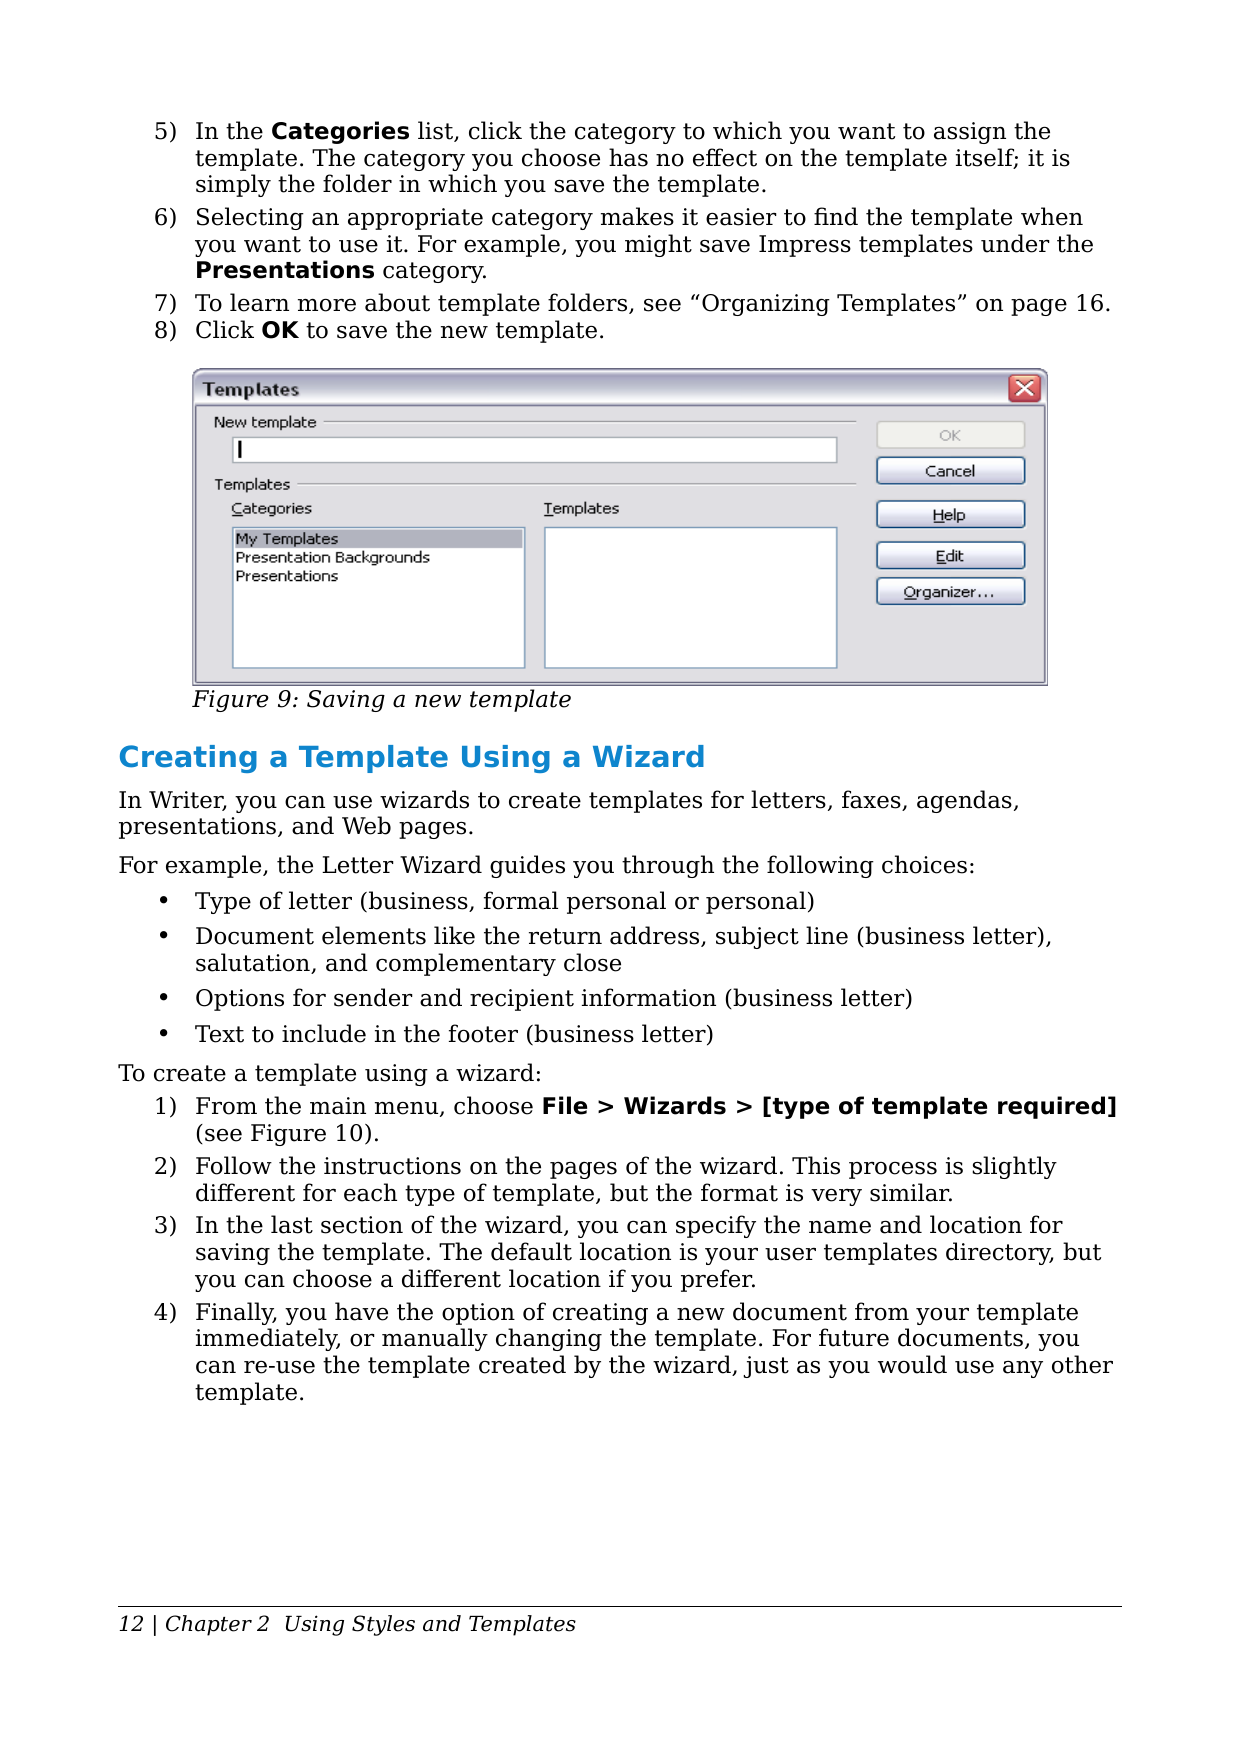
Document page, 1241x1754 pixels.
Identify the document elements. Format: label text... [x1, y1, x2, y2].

list Options for sender and recipient information (business letter) [156, 983, 1122, 1012]
list Text to include in the footer (business letter) [156, 1019, 1122, 1048]
list From the main menu, choose File > Wizards > [type of template required] (see Figure 10). [177, 1093, 1128, 1147]
list To learn more about template folders, see “Organizing Templates” on page 16. [177, 291, 1122, 317]
list To create a template using a wizard: [118, 1060, 1122, 1087]
list Selecting an appropriate category makes it easier to find the template when you want to use it. For example, you might save Impress templates under the Presentations category. [177, 204, 1122, 284]
list For example, the Letter Wizard guides you through the following choices: [118, 853, 1122, 879]
text Figure 9: Saving a new template [192, 686, 1048, 713]
list Click OK to save the new template. [177, 317, 1122, 344]
list Document elements like the return address, subject line (business letter), salutation, and complementary close [156, 921, 1122, 977]
text In Writer, you can use wizards to create templates for letters, faxes, agendas, presentations, and Web pages. [118, 787, 1122, 840]
list Follow the instructions on the pages of the wizard. This process is slightly different for each type of template, but the format is very similar. [177, 1153, 1122, 1206]
list Finally, you have the option of creating a new document from your template immediately, or manually changing the template. For future documents, you can re-use the template created by the wizard, just as you would use any other template. [177, 1299, 1122, 1406]
list In the Categories list, click the category to which you want to assign the template. The category you choose has no effect on the template itself; it is simply the folder in which you save the template. [177, 118, 1122, 198]
picture [192, 368, 1048, 686]
subtitle Creating a Template Using a Wizard [118, 741, 1122, 774]
list Type of letter (business, formal personal or personal) [156, 886, 1122, 915]
list In the last section of the wizard, you can specify the name and location for saving the template. The default location is your user templates directory, but you can choose a different location if you prefer. [177, 1213, 1122, 1293]
